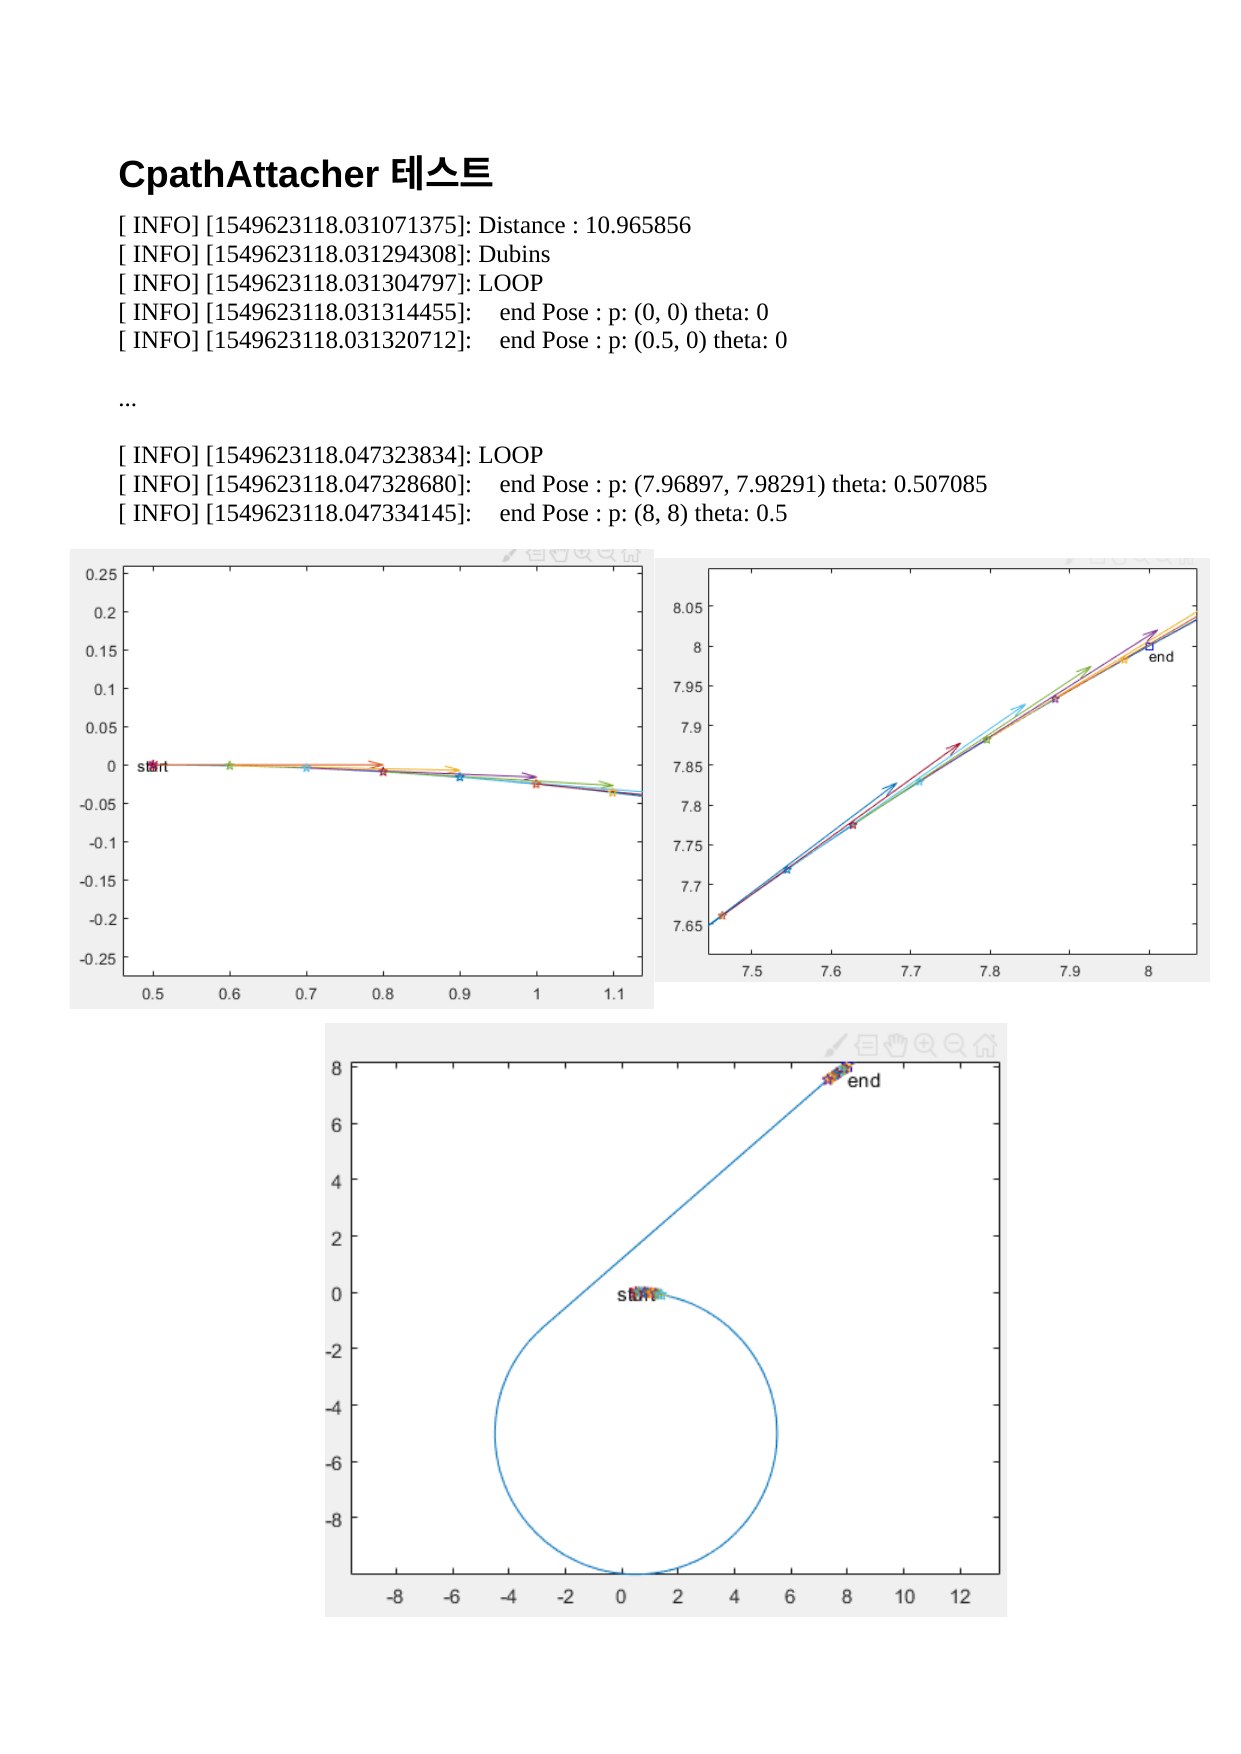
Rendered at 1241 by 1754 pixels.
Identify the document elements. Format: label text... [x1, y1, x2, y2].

text [ INFO] [1549623118.031320712]: end Pose : p: (0.5, 0) theta: 0 [118, 326, 1122, 354]
text ... [118, 383, 1122, 412]
text [ INFO] [1549623118.047323834]: LOOP [118, 441, 1122, 469]
text [ INFO] [1549623118.031304797]: LOOP [118, 268, 1122, 297]
text [ INFO] [1549623118.047334145]: end Pose : p: (8, 8) theta: 0.5 [118, 498, 1122, 527]
picture [69, 549, 1211, 1009]
text [ INFO] [1549623118.047328680]: end Pose : p: (7.96897, 7.98291) theta: 0.507085 [118, 469, 1122, 498]
picture [325, 1023, 1008, 1617]
text [ INFO] [1549623118.031071375]: Distance : 10.965856 [118, 211, 1122, 239]
text [ INFO] [1549623118.031294308]: Dubins [118, 239, 1122, 268]
text [ INFO] [1549623118.031314455]: end Pose : p: (0, 0) theta: 0 [118, 297, 1122, 326]
subtitle CpathAttacher 테스트 [118, 143, 1122, 198]
